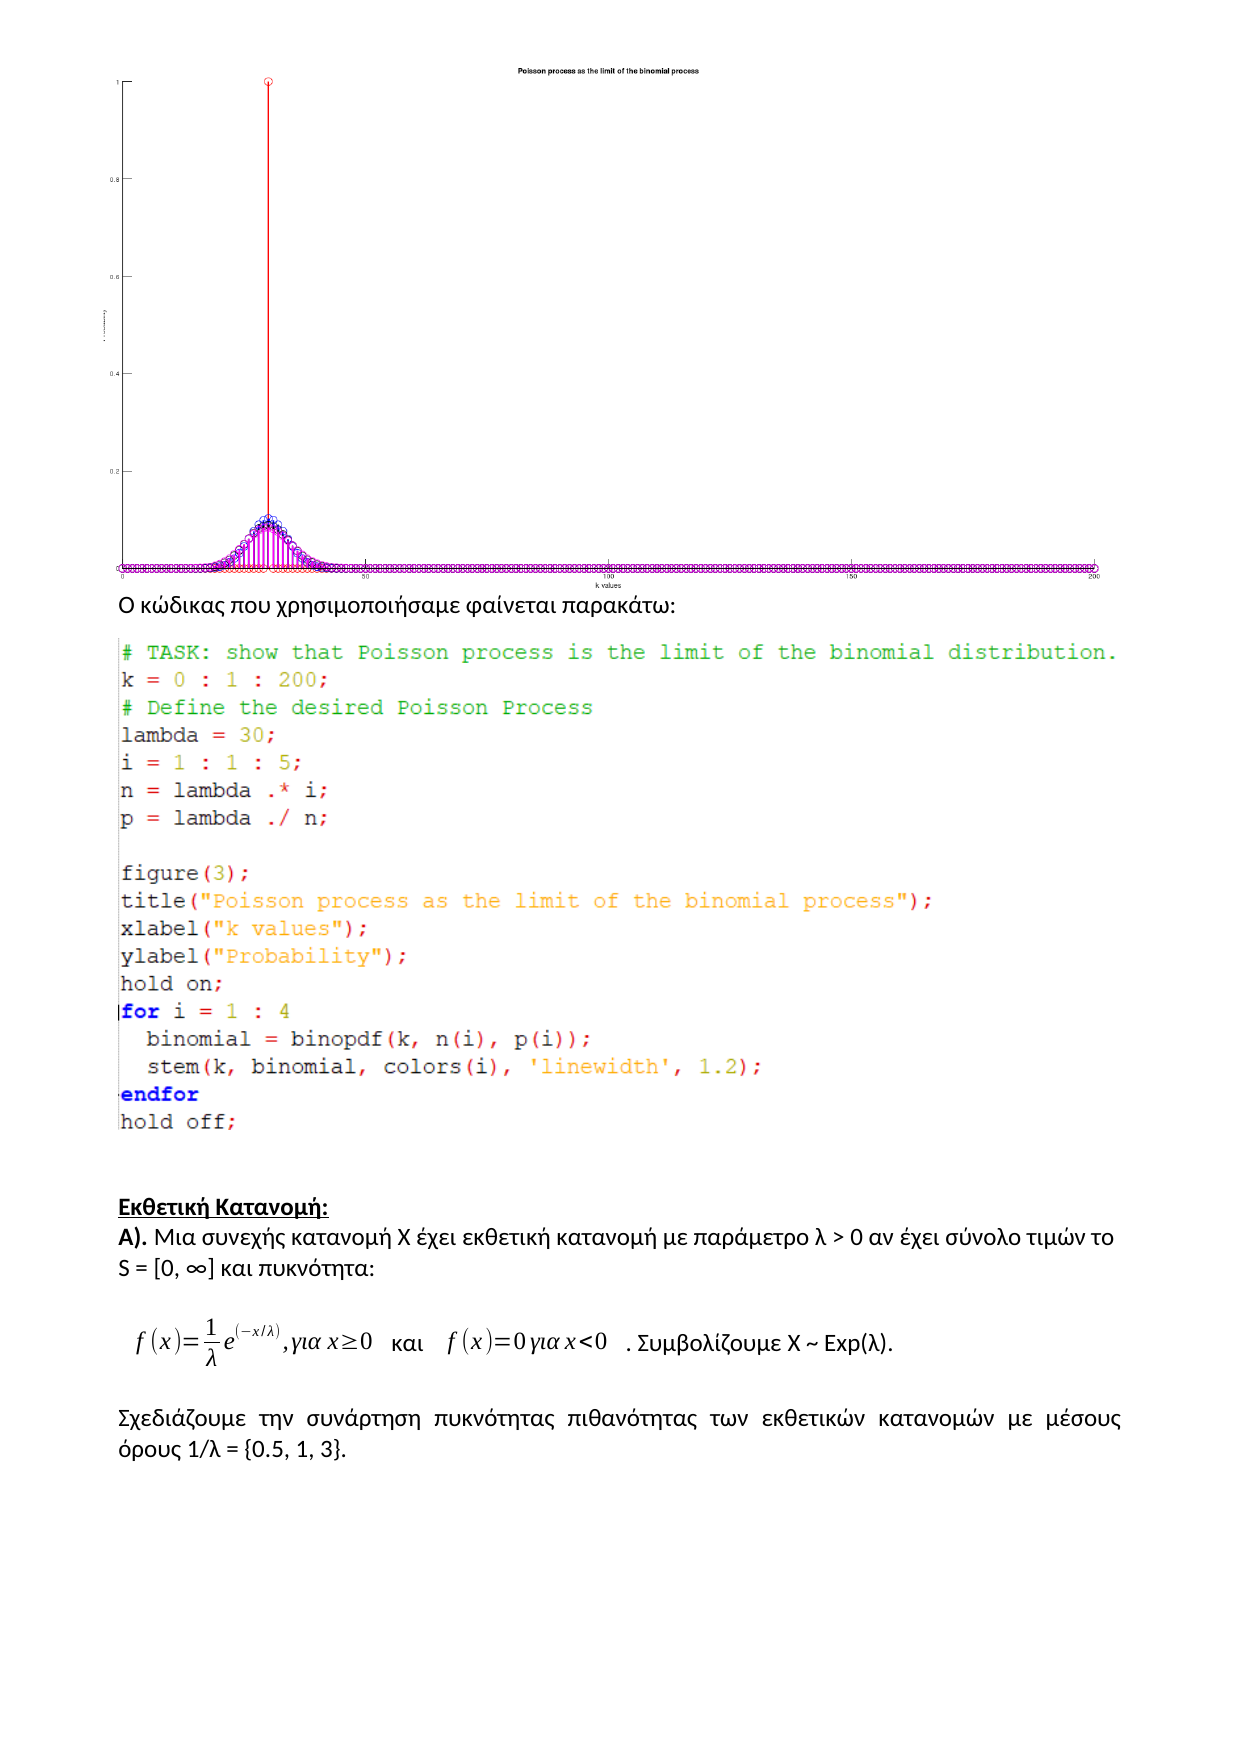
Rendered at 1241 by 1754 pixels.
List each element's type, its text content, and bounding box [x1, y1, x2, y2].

text Ο κώδικας που χρησιμοποιήσαμε φαίνεται παρακάτω: [118, 118, 1122, 620]
picture [103, 62, 1115, 590]
text Σχεδιάζουμε την συνάρτηση πυκνότητας πιθανότητας των εκθετικών κατανομών με μέσους όρους 1/λ = {0.5, 1, 3}. [118, 1402, 1122, 1463]
picture [118, 638, 1123, 1130]
text και . Συμβολίζουμε X ~ Exp(λ). [118, 1313, 1122, 1372]
text S = [0, ∞] και πυκνότητα: [118, 1252, 1122, 1282]
text Εκθετική Κατανομή: [118, 1191, 1122, 1221]
text Α). Μια συνεχής κατανομή Χ έχει εκθετική κατανομή με παράμετρο λ > 0 αν έχει σύνολο τιμών το [118, 1221, 1122, 1252]
